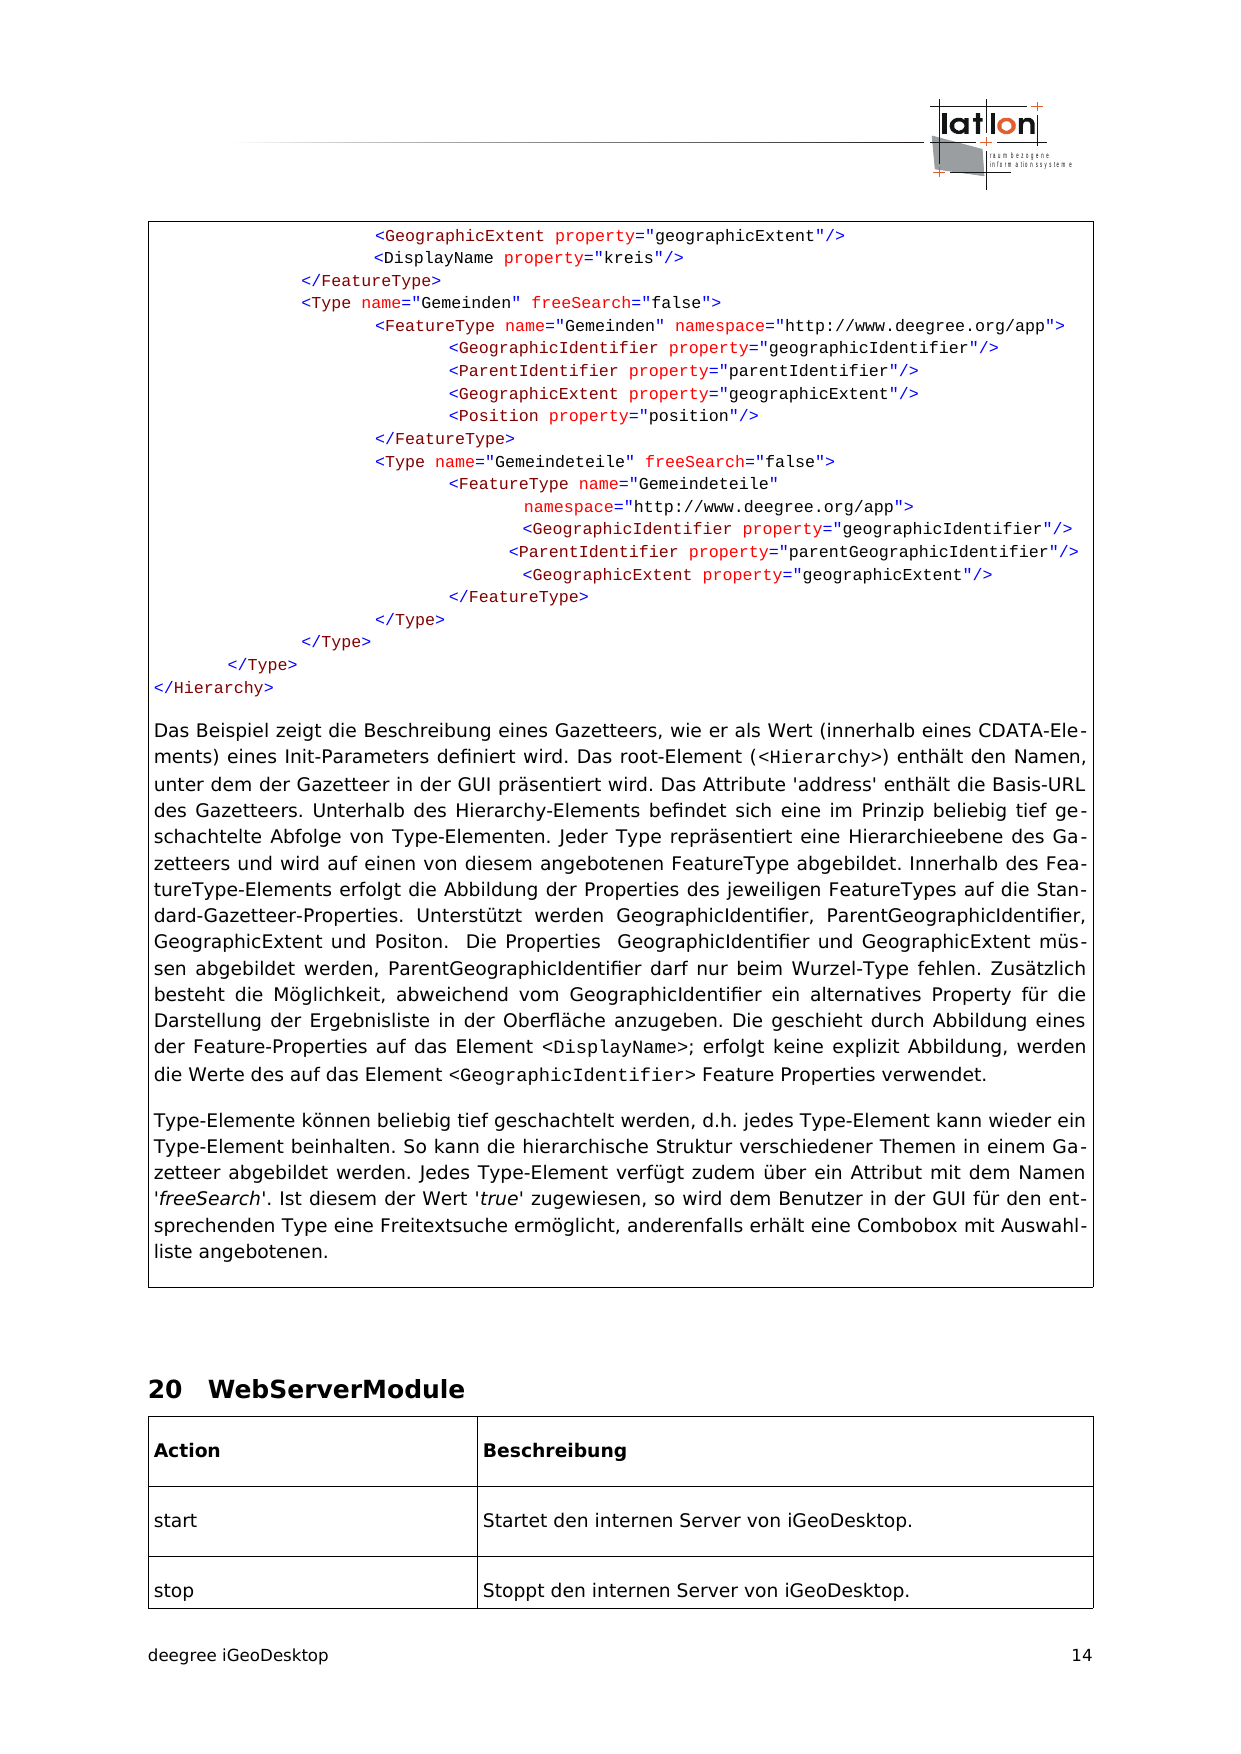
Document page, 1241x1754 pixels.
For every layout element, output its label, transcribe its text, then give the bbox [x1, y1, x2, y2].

table_cell start [149, 1487, 477, 1556]
table_cell Stoppt den internen Server von iGeoDesktop. [478, 1557, 1093, 1608]
table_header Action [149, 1417, 477, 1486]
table_cell <GeographicExtent property="geographicExtent"/> <DisplayName property="kreis"/> </FeatureType> <Type name="Gemeinden" freeSearch="false"> <FeatureType name="Gemeinden" namespace="http://www.deegree.org/app"> <GeographicIdentifier property="geographicIdentifier"/> <ParentIdentifier property="parentIdentifier"/> <GeographicExtent property="geographicExtent"/> <Position property="position"/> </FeatureType> <Type name="Gemeindeteile" freeSearch="false"> <FeatureType name="Gemeindeteile" namespace="http://www.deegree.org/app"> <GeographicIdentifier property="geographicIdentifier"/> <ParentIdentifier property="parentGeographicIdentifier"/> <GeographicExtent property="geographicExtent"/> </FeatureType> </Type> </Type> </Type> </Hierarchy> Das Beispiel zeigt die Beschreibung eines Gazetteers, wie er als Wert (innerhalb eines CDATA-Ele­ments) eines Init-Parameters definiert wird. Das root-Element (<Hierarchy>) enthält den Namen, unter dem der Gazetteer in der GUI präsentiert wird. Das Attribute 'address' enthält die Basis-URL des Gazetteers. Unterhalb des Hierarchy-Elements befindet sich eine im Prinzip beliebig tief ge­schachtelte Abfolge von Type-Elementen. Jeder Type repräsentiert eine Hierarchieebene des Ga­zetteers und wird auf einen von diesem angebotenen FeatureType abgebildet. Innerhalb des Fea­tureType-Elements erfolgt die Abbildung der Properties des jeweiligen FeatureTypes auf die Stan­dard-Gazetteer-Properties. Unterstützt werden GeographicIdentifier, ParentGeographicIdentifier, GeographicExtent und Positon. Die Properties GeographicIdentifier und GeographicExtent müs­sen abgebildet werden, ParentGeographicIdentifier darf nur beim Wurzel-Type fehlen. Zusätzlich besteht die Möglichkeit, abweichend vom GeographicIdentifier ein alternatives Property für die Darstellung der Ergebnisliste in der Oberfläche anzugeben. Die geschieht durch Abbildung eines der Feature-Properties auf das Element <DisplayName>; erfolgt keine explizit Abbildung, werden die Werte des auf das Element <GeographicIdentifier> Feature Properties verwendet. Type-Elemente können beliebig tief geschachtelt werden, d.h. jedes Type-Element kann wieder ein Type-Element beinhalten. So kann die hierarchische Struktur verschiedener Themen in einem Ga­zetteer abgebildet werden. Jedes Type-Element verfügt zudem über ein Attribut mit dem Namen 'freeSearch'. Ist diesem der Wert 'true' zugewiesen, so wird dem Benutzer in der GUI für den ent­sprechenden Type eine Freitextsuche ermöglicht, anderenfalls erhält eine Combobox mit Auswahl­liste angebotenen. [149, 222, 1093, 1287]
table_cell stop [149, 1557, 477, 1608]
table_header Beschreibung [478, 1417, 1093, 1486]
table_cell Startet den internen Server von iGeoDesktop. [478, 1487, 1093, 1556]
subtitle WebServerModule [148, 1375, 1092, 1404]
